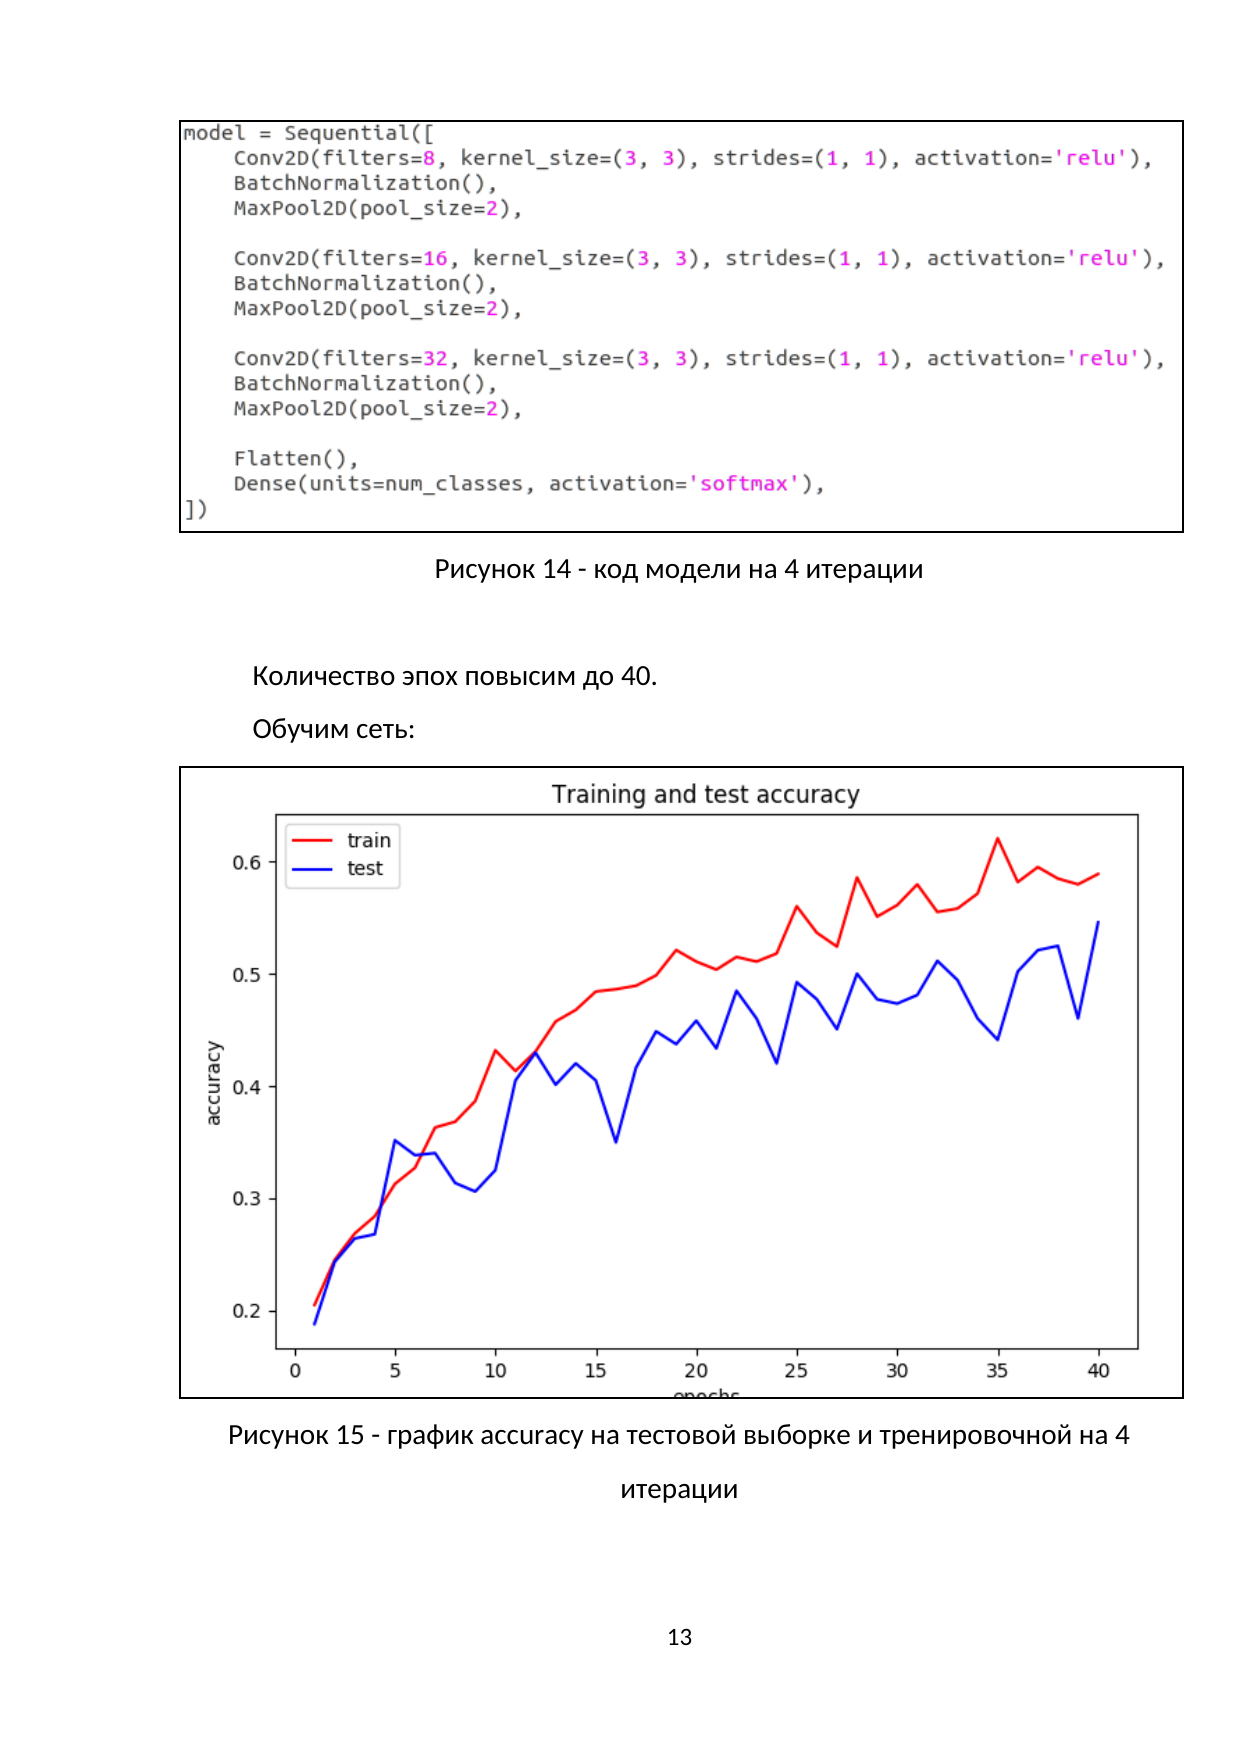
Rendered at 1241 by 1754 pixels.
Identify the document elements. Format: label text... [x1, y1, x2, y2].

text Обучим сеть: [177, 710, 1181, 746]
text Количество эпох повысим до 40. [177, 657, 1181, 692]
picture [181, 122, 1182, 531]
text Рисунок 14 - код модели на 4 итерации [177, 550, 1181, 586]
text Рисунок 15 - график accuracy на тестовой выборке и тренировочной на 4 итерации [177, 1416, 1181, 1506]
picture [181, 768, 1182, 1397]
